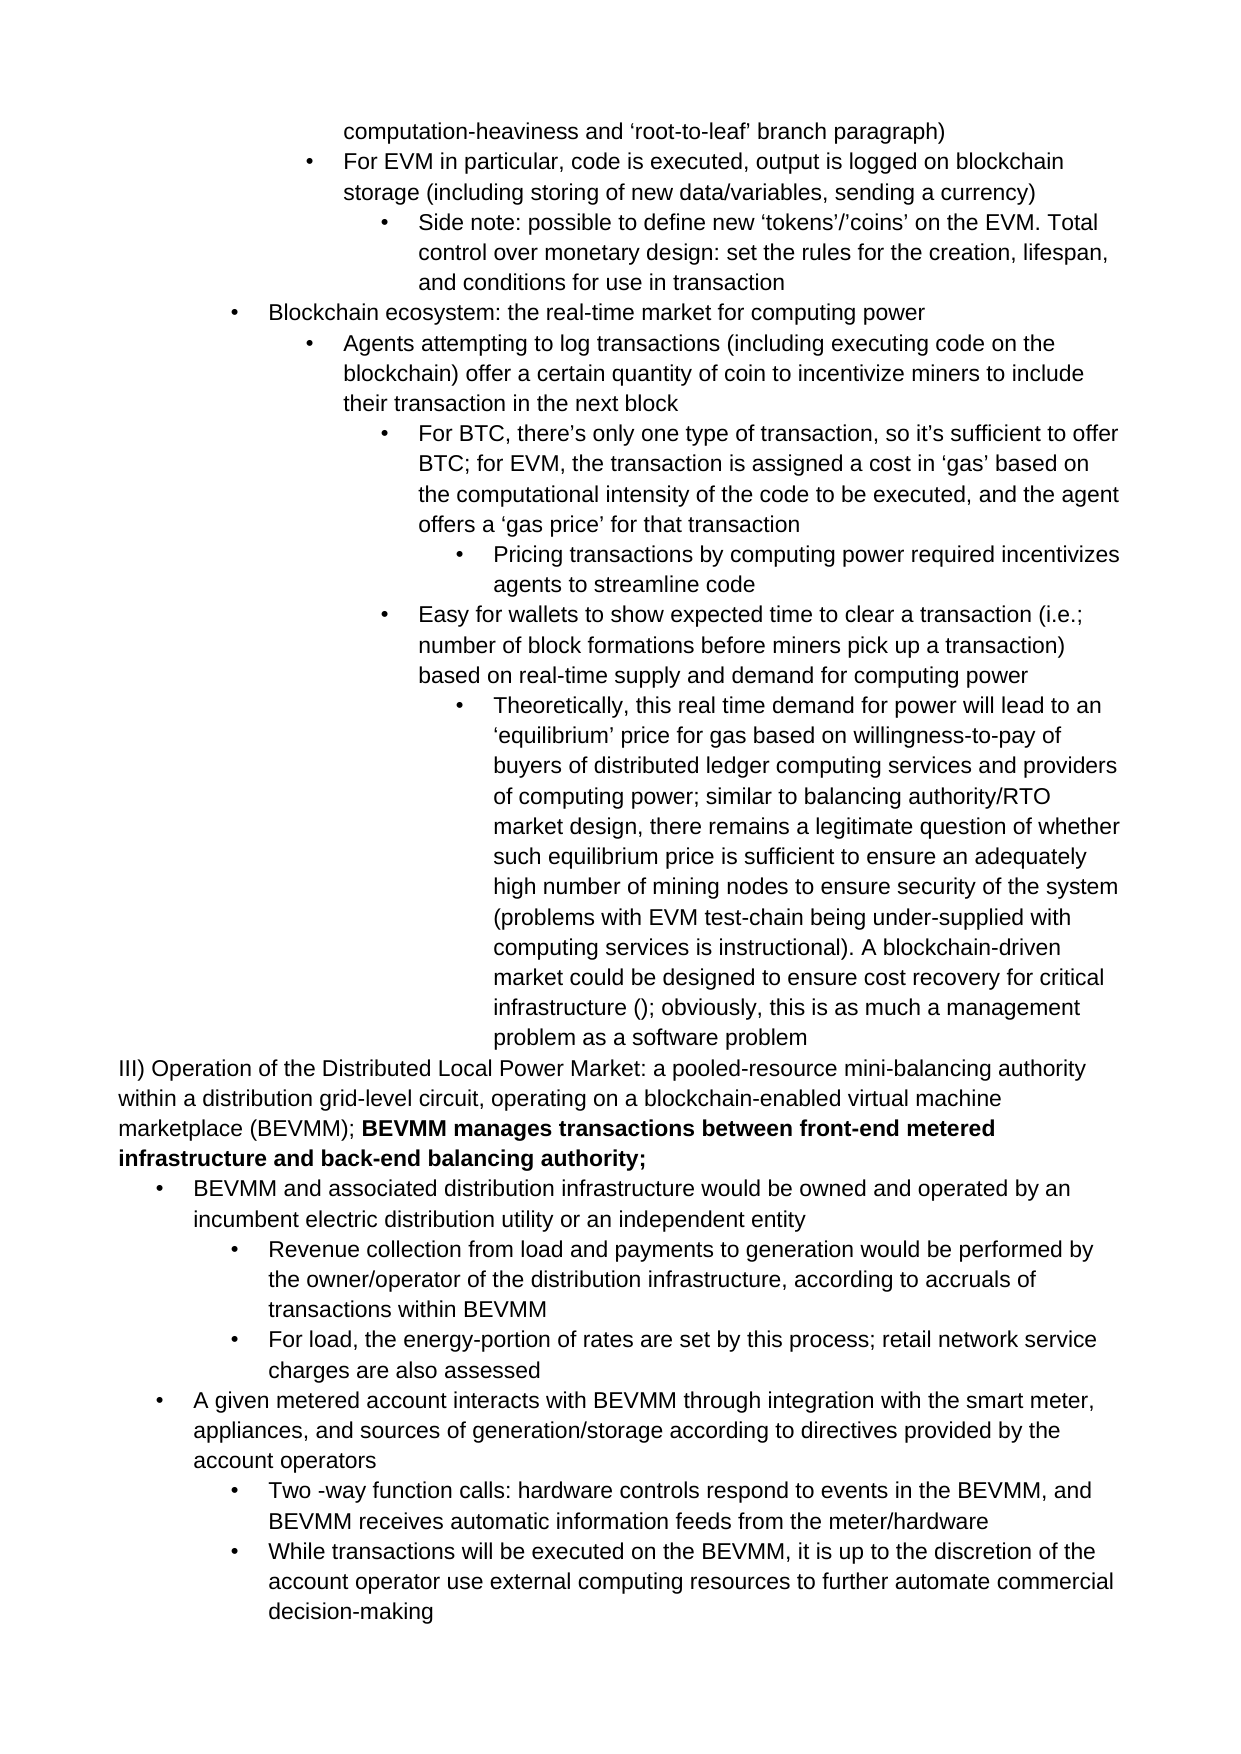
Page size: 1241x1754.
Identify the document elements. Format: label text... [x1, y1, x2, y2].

list Blockchain ecosystem: the real-time market for computing power [231, 299, 1122, 326]
list Pricing transactions by computing power required incentivizes agents to streamline code [456, 541, 1122, 598]
list For load, the energy-portion of rates are set by this process; retail network service charges are also assessed [231, 1326, 1122, 1383]
list A given metered account interacts with BEVMM through integration with the smart meter, appliances, and sources of generation/storage according to directives provided by the account operators [156, 1387, 1122, 1474]
list Easy for wallets to show expected time to clear a transaction (i.e.; number of block formations before miners pick up a transaction) based on real-time supply and demand for computing power [381, 601, 1122, 688]
list For BTC, there’s only one type of transaction, so it’s sufficient to offer BTC; for EVM, the transaction is assigned a cost in ‘gas’ based on the computational intensity of the code to be executed, and the agent offers a ‘gas price’ for that transaction [381, 420, 1122, 537]
list Agents attempting to log transactions (including executing code on the blockchain) offer a certain quantity of coin to incentivize miners to include their transaction in the next block [306, 329, 1122, 416]
list Side note: possible to define new ‘tokens’/’coins’ on the EVM. Total control over monetary design: set the rules for the creation, lifespan, and conditions for use in transaction [381, 209, 1122, 296]
list BEVMM and associated distribution infrastructure would be owned and operated by an incumbent electric distribution utility or an independent entity [156, 1175, 1122, 1232]
list computation-heaviness and ‘root-to-leaf’ branch paragraph) [306, 118, 1122, 144]
list While transactions will be executed on the BEVMM, it is up to the discretion of the account operator use external computing resources to further automate commercial decision-making [231, 1538, 1122, 1625]
list Theoretically, this real time demand for power will lead to an ‘equilibrium’ price for gas based on willingness-to-pay of buyers of distributed ledger computing services and providers of computing power; similar to balancing authority/RTO market design, there remains a legitimate question of whether such equilibrium price is sufficient to ensure an adequately high number of mining nodes to ensure security of the system (problems with EVM test-chain being under-supplied with computing services is instructional). A blockchain-driven market could be designed to ensure cost recovery for critical infrastructure (); obviously, this is as much a management problem as a software problem [456, 692, 1122, 1051]
text III) Operation of the Distributed Local Power Market: a pooled-resource mini-balancing authority within a distribution grid-level circuit, operating on a blockchain-enabled virtual machine marketplace (BEVMM); BEVMM manages transactions between front-end metered infrastructure and back-end balancing authority; [118, 1054, 1122, 1172]
list Two -way function calls: hardware controls respond to events in the BEVMM, and BEVMM receives automatic information feeds from the meter/hardware [231, 1477, 1122, 1534]
list Revenue collection from load and payments to generation would be performed by the owner/operator of the distribution infrastructure, according to accruals of transactions within BEVMM [231, 1236, 1122, 1323]
list For EVM in particular, code is executed, output is logged on blockchain storage (including storing of new data/variables, sending a currency) [306, 148, 1122, 205]
